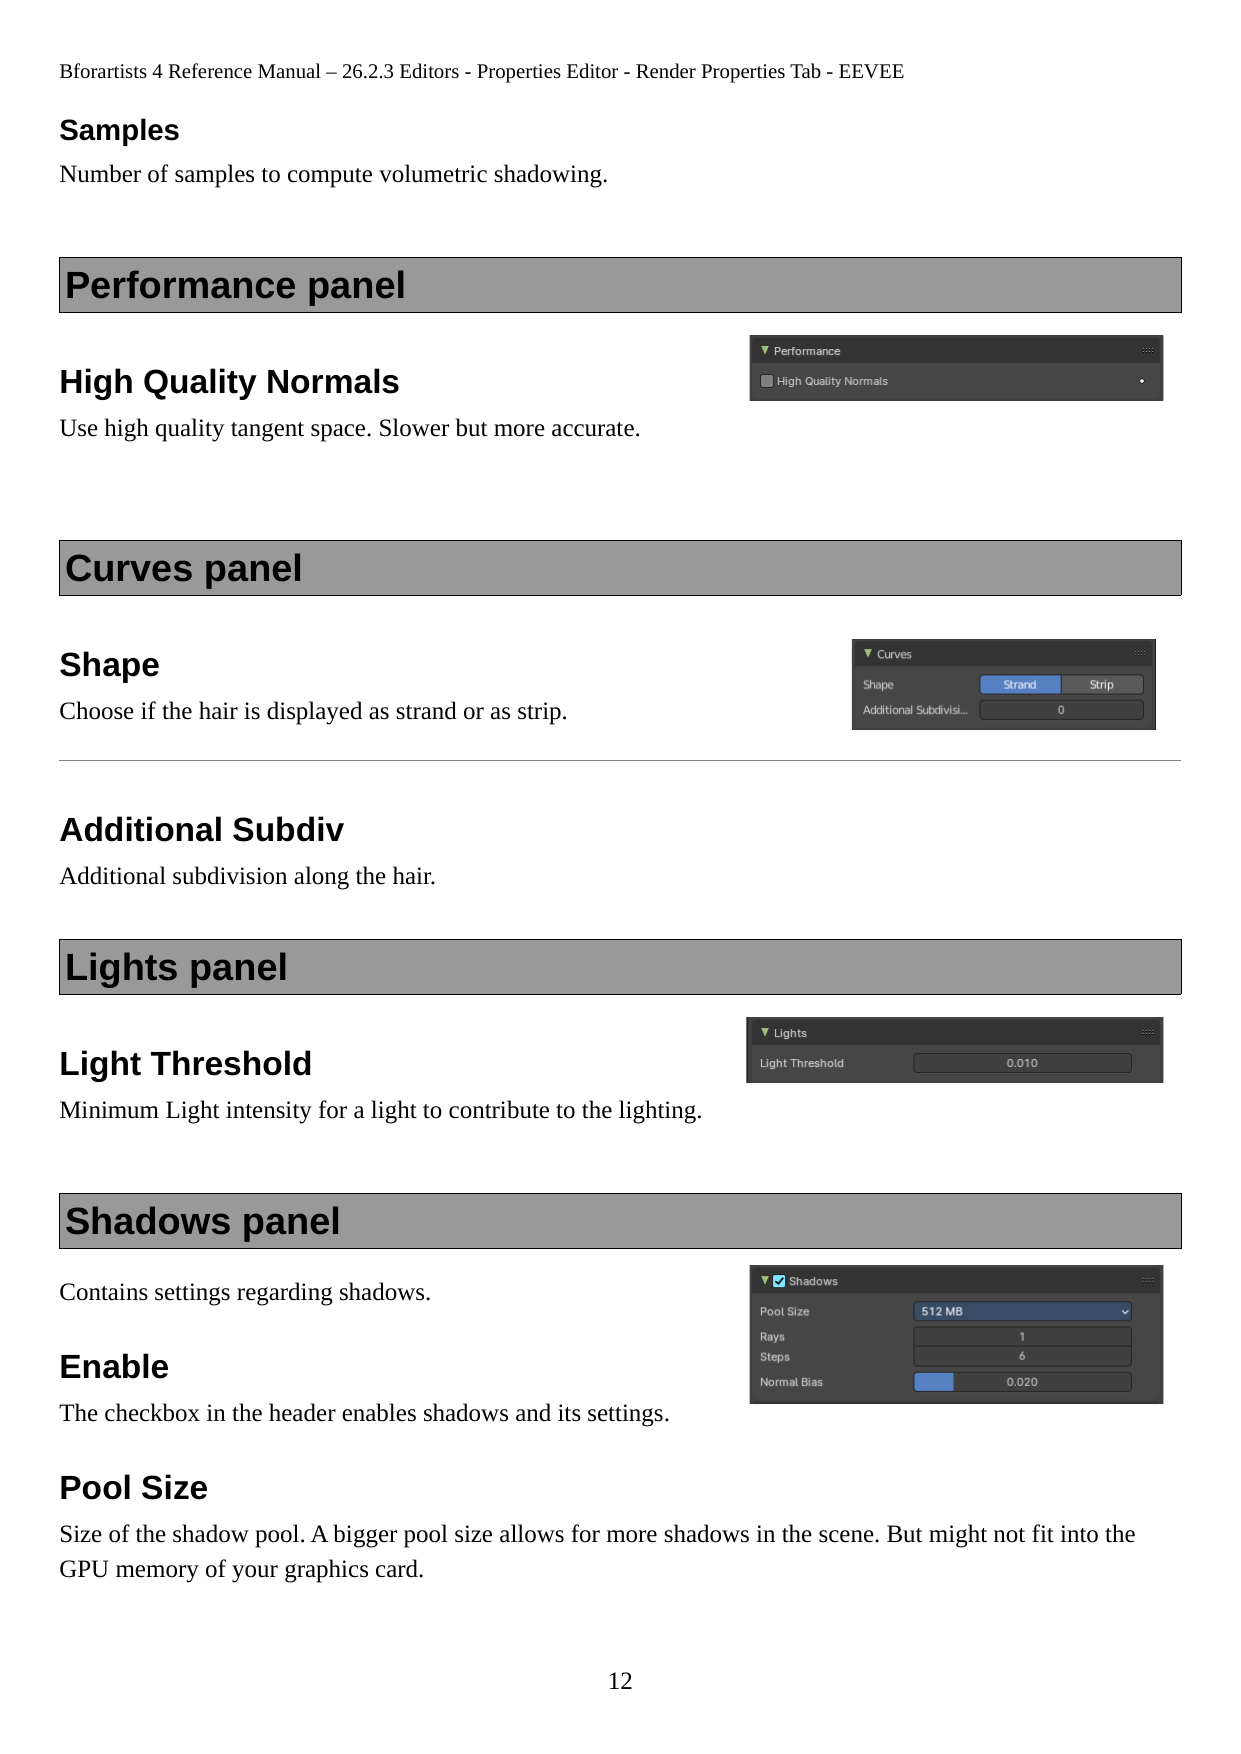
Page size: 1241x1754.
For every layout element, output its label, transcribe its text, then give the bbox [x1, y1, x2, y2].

text Contains settings regarding shadows. [59, 1277, 749, 1306]
subtitle [1164, 1044, 1181, 1082]
picture [746, 1017, 1164, 1083]
text Additional subdivision along the hair. [59, 861, 1181, 890]
subtitle Pool Size [59, 1468, 1181, 1507]
text Choose if the hair is displayed as strand or as strip. [59, 696, 851, 725]
table_header Lights panel [60, 940, 1181, 994]
subtitle Shape [59, 645, 851, 683]
subtitle Enable [59, 1347, 749, 1386]
picture [749, 335, 1164, 401]
subtitle High Quality Normals [59, 362, 749, 401]
subtitle [1164, 362, 1181, 401]
text Number of samples to compute volumetric shadowing. [59, 159, 1181, 188]
table_header Performance panel [60, 258, 1181, 312]
subtitle Samples [59, 113, 1181, 146]
text Use high quality tangent space. Slower but more accurate. [59, 413, 1181, 442]
table_header Shadows panel [60, 1194, 1181, 1248]
subtitle Additional Subdiv [59, 810, 1181, 849]
subtitle [1156, 645, 1181, 683]
table_header Curves panel [60, 541, 1181, 595]
text Size of the shadow pool. A bigger pool size allows for more shadows in the scene. But might not fit into the GPU memory of your graphics card. [59, 1519, 1181, 1582]
subtitle [1164, 1347, 1181, 1386]
picture [851, 639, 1156, 730]
text The checkbox in the header enables shadows and its settings. [59, 1398, 1181, 1427]
subtitle Light Threshold [59, 1044, 746, 1082]
picture [749, 1265, 1164, 1404]
text Minimum Light intensity for a light to contribute to the lighting. [59, 1095, 1181, 1124]
